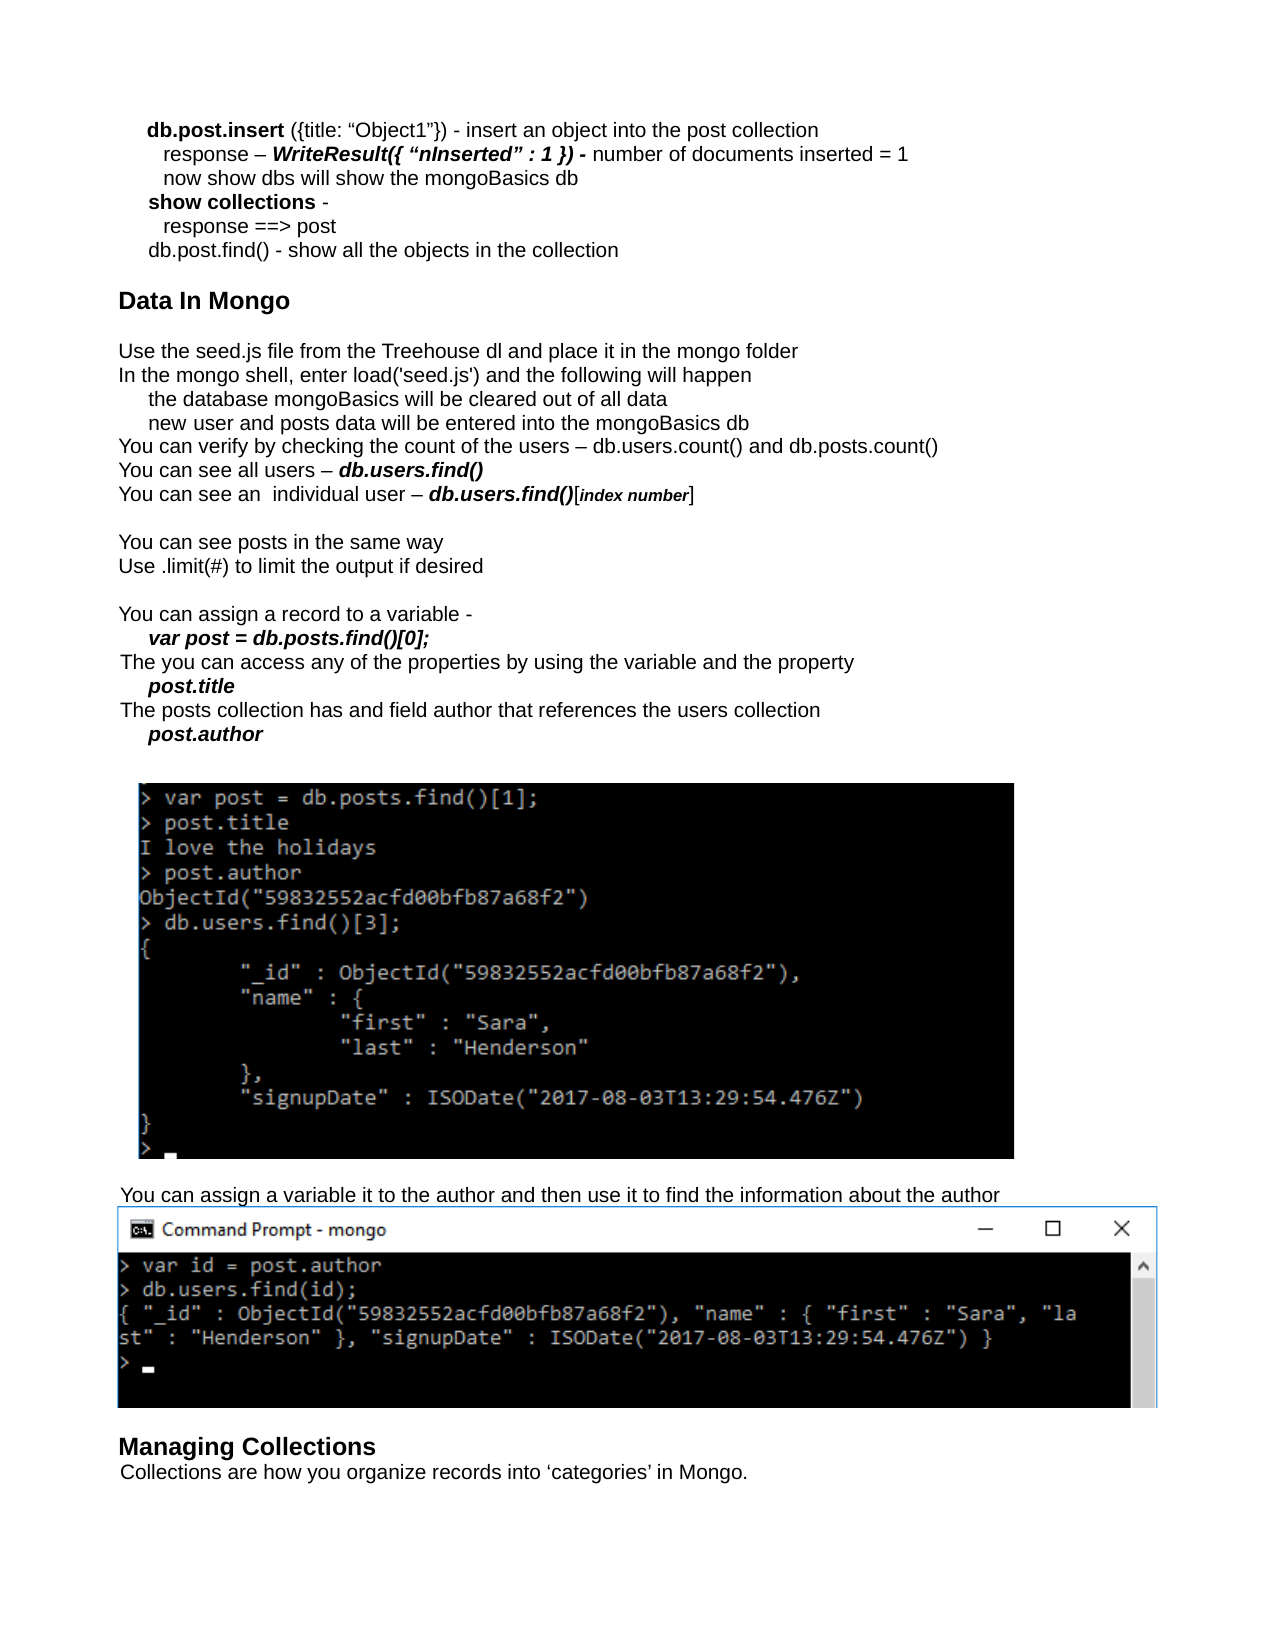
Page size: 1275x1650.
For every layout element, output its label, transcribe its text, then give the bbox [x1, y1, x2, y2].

text post.title [118, 674, 1157, 698]
text The you can access any of the properties by using the variable and the property [117, 650, 1157, 674]
text the database mongoBasics will be cleared out of all data [118, 386, 1157, 410]
text new user and posts data will be entered into the mongoBasics db [118, 410, 1157, 434]
subtitle Managing Collections [118, 1431, 1157, 1460]
text Use the seed.js file from the Treehouse dl and place it in the mongo folder [118, 338, 1157, 362]
text In the mongo shell, enter load('seed.js') and the following will happen [118, 362, 1157, 386]
text Collections are how you organize records into ‘categories’ in Mongo. [117, 1460, 1157, 1484]
text You can see all users – db.users.find() [118, 458, 1157, 482]
text db.post.insert ({title: “Object1”}) - insert an object into the post collection [117, 118, 1157, 142]
text You can see an individual user – db.users.find()[index number] [118, 482, 1157, 506]
text post.author [118, 722, 1157, 746]
text Use .limit(#) to limit the output if desired [118, 554, 1157, 578]
text db.post.find() - show all the objects in the collection [118, 238, 1157, 262]
text now show dbs will show the mongoBasics db [118, 166, 1157, 190]
text The posts collection has and field author that references the users collection [117, 698, 1157, 722]
text show collections - [118, 190, 1157, 214]
text You can verify by checking the count of the users – db.users.count() and db.posts.count() [118, 434, 1157, 458]
text response ==> post [118, 214, 1157, 238]
text You can assign a record to a variable - [118, 602, 1157, 626]
text You can see posts in the same way [118, 530, 1157, 554]
picture [138, 783, 1015, 1159]
subtitle Data In Mongo [118, 286, 1157, 314]
text var post = db.posts.find()[0]; [118, 626, 1157, 650]
text You can assign a variable it to the author and then use it to find the information about the author [117, 1182, 1157, 1206]
text response – WriteResult({ “nInserted” : 1 }) - number of documents inserted = 1 [118, 142, 1157, 166]
